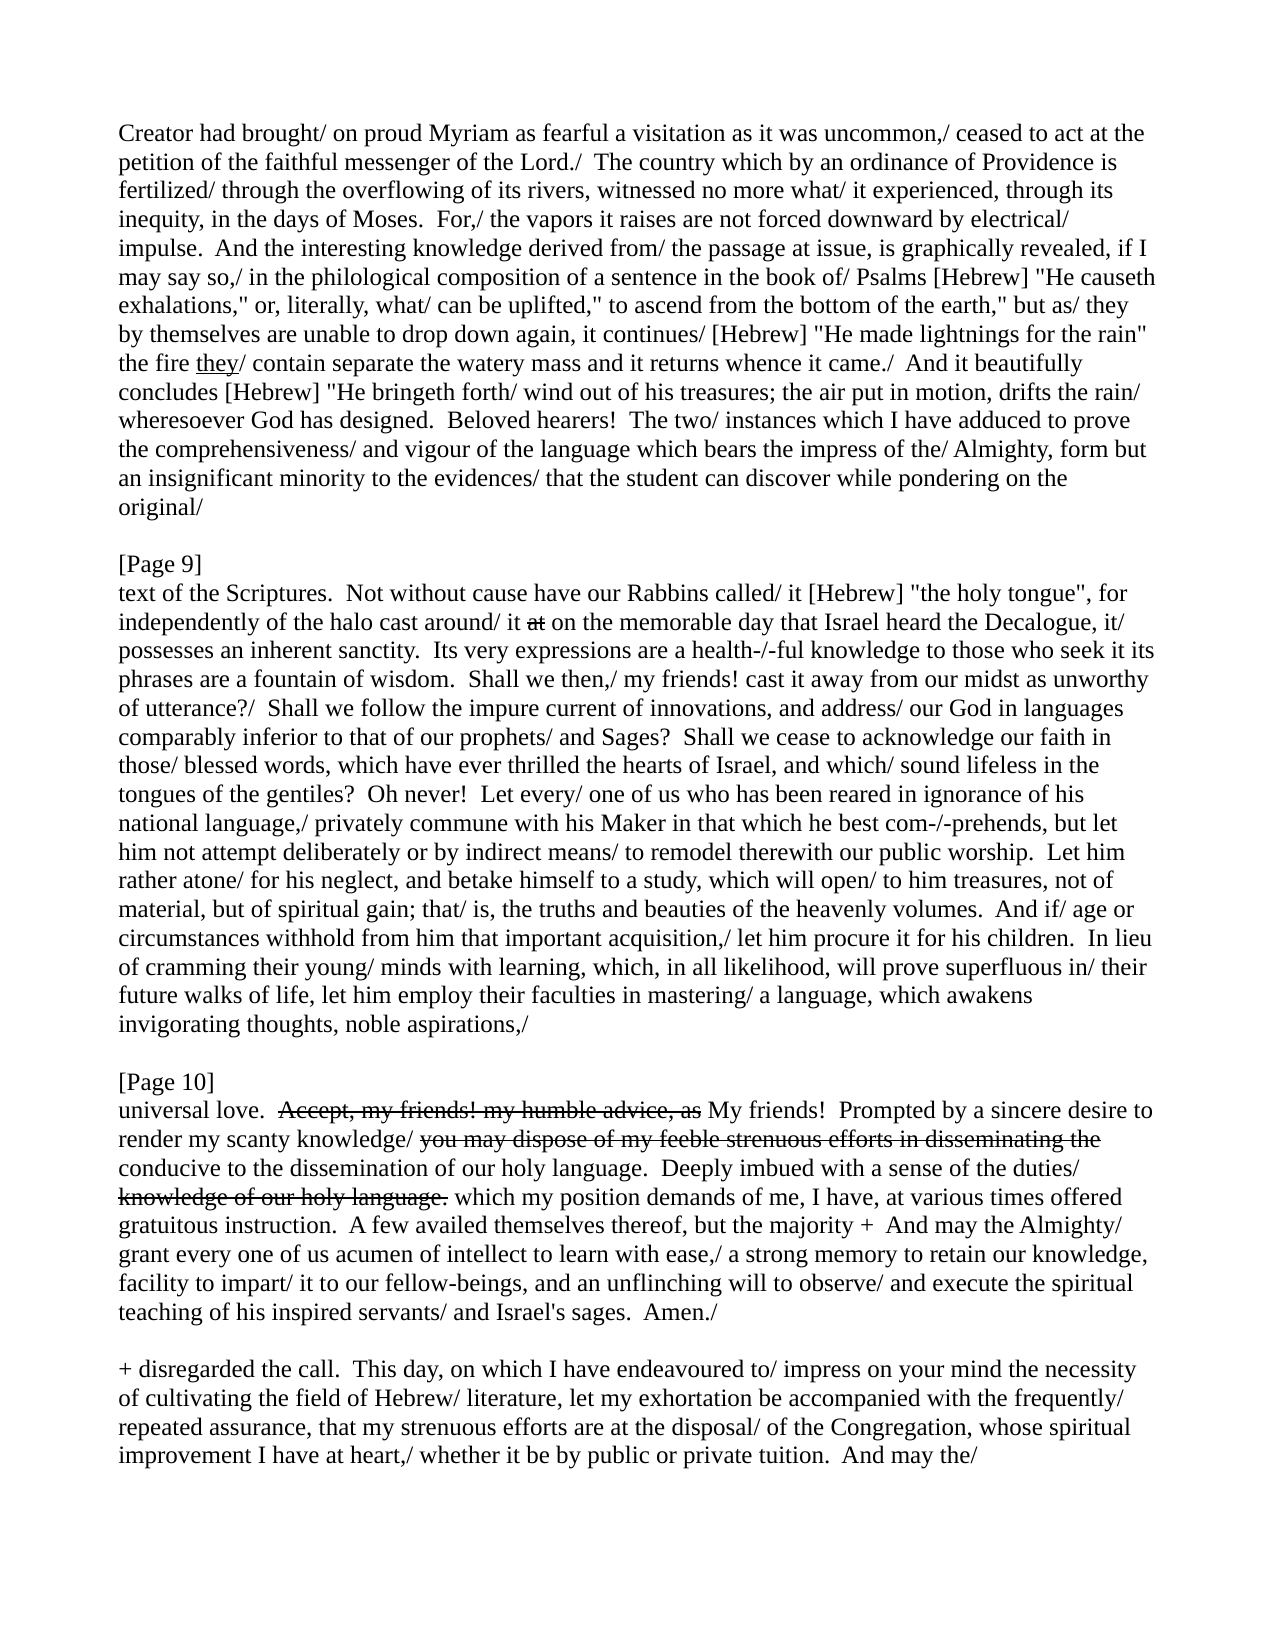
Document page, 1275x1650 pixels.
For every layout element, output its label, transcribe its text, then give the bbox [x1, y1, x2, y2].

text + disregarded the call. This day, on which I have endeavoured to/ impress on your mind the necessity of cultivating the field of Hebrew/ literature, let my exhortation be accompanied with the frequently/ repeated assurance, that my strenuous efforts are at the disposal/ of the Congregation, whose spiritual improvement I have at heart,/ whether it be by public or private tuition. And may the/ [118, 1354, 1157, 1469]
text text of the Scriptures. Not without cause have our Rabbins called/ it [Hebrew] "the holy tongue", for independently of the halo cast around/ it at on the memorable day that Israel heard the Decalogue, it/ possesses an inherent sanctity. Its very expressions are a health-/-ful knowledge to those who seek it its phrases are a fountain of wisdom. Shall we then,/ my friends! cast it away from our midst as unworthy of utterance?/ Shall we follow the impure current of innovations, and address/ our God in languages comparably inferior to that of our prophets/ and Sages? Shall we cease to acknowledge our faith in those/ blessed words, which have ever thrilled the hearts of Israel, and which/ sound lifeless in the tongues of the gentiles? Oh never! Let every/ one of us who has been reared in ignorance of his national language,/ privately commune with his Maker in that which he best com-/-prehends, but let him not attempt deliberately or by indirect means/ to remodel therewith our public worship. Let him rather atone/ for his neglect, and betake himself to a study, which will open/ to him treasures, not of material, but of spiritual gain; that/ is, the truths and beauties of the heavenly volumes. And if/ age or circumstances withhold from him that important acquisition,/ let him procure it for his children. In lieu of cramming their young/ minds with learning, which, in all likelihood, will prove superfluous in/ their future walks of life, let him employ their faculties in mastering/ a language, which awakens invigorating thoughts, noble aspirations,/ [118, 578, 1157, 1038]
text Creator had brought/ on proud Myriam as fearful a visitation as it was uncommon,/ ceased to act at the petition of the faithful messenger of the Lord./ The country which by an ordinance of Providence is fertilized/ through the overflowing of its rivers, witnessed no more what/ it experienced, through its inequity, in the days of Moses. For,/ the vapors it raises are not forced downward by electrical/ impulse. And the interesting knowledge derived from/ the passage at issue, is graphically revealed, if I may say so,/ in the philological composition of a sentence in the book of/ Psalms [Hebrew] "He causeth exhalations," or, literally, what/ can be uplifted," to ascend from the bottom of the earth," but as/ they by themselves are unable to drop down again, it continues/ [Hebrew] "He made lightnings for the rain" the fire they/ contain separate the watery mass and it returns whence it came./ And it beautifully concludes [Hebrew] "He bringeth forth/ wind out of his treasures; the air put in motion, drifts the rain/ wheresoever God has designed. Beloved hearers! The two/ instances which I have adduced to prove the comprehensiveness/ and vigour of the language which bears the impress of the/ Almighty, form but an insignificant minority to the evidences/ that the student can discover while pondering on the original/ [118, 118, 1157, 521]
text [Page 9] [118, 549, 1157, 578]
text [Page 10] [118, 1067, 1157, 1096]
text universal love. Accept, my friends! my humble advice, as My friends! Prompted by a sincere desire to render my scanty knowledge/ you may dispose of my feeble strenuous efforts in disseminating the conducive to the dissemination of our holy language. Deeply imbued with a sense of the duties/ knowledge of our holy language. which my position demands of me, I have, at various times offered gratuitous instruction. A few availed themselves thereof, but the majority + And may the Almighty/ grant every one of us acumen of intellect to learn with ease,/ a strong memory to retain our knowledge, facility to impart/ it to our fellow-beings, and an unflinching will to observe/ and execute the spiritual teaching of his inspired servants/ and Israel's sages. Amen./ [118, 1096, 1157, 1326]
